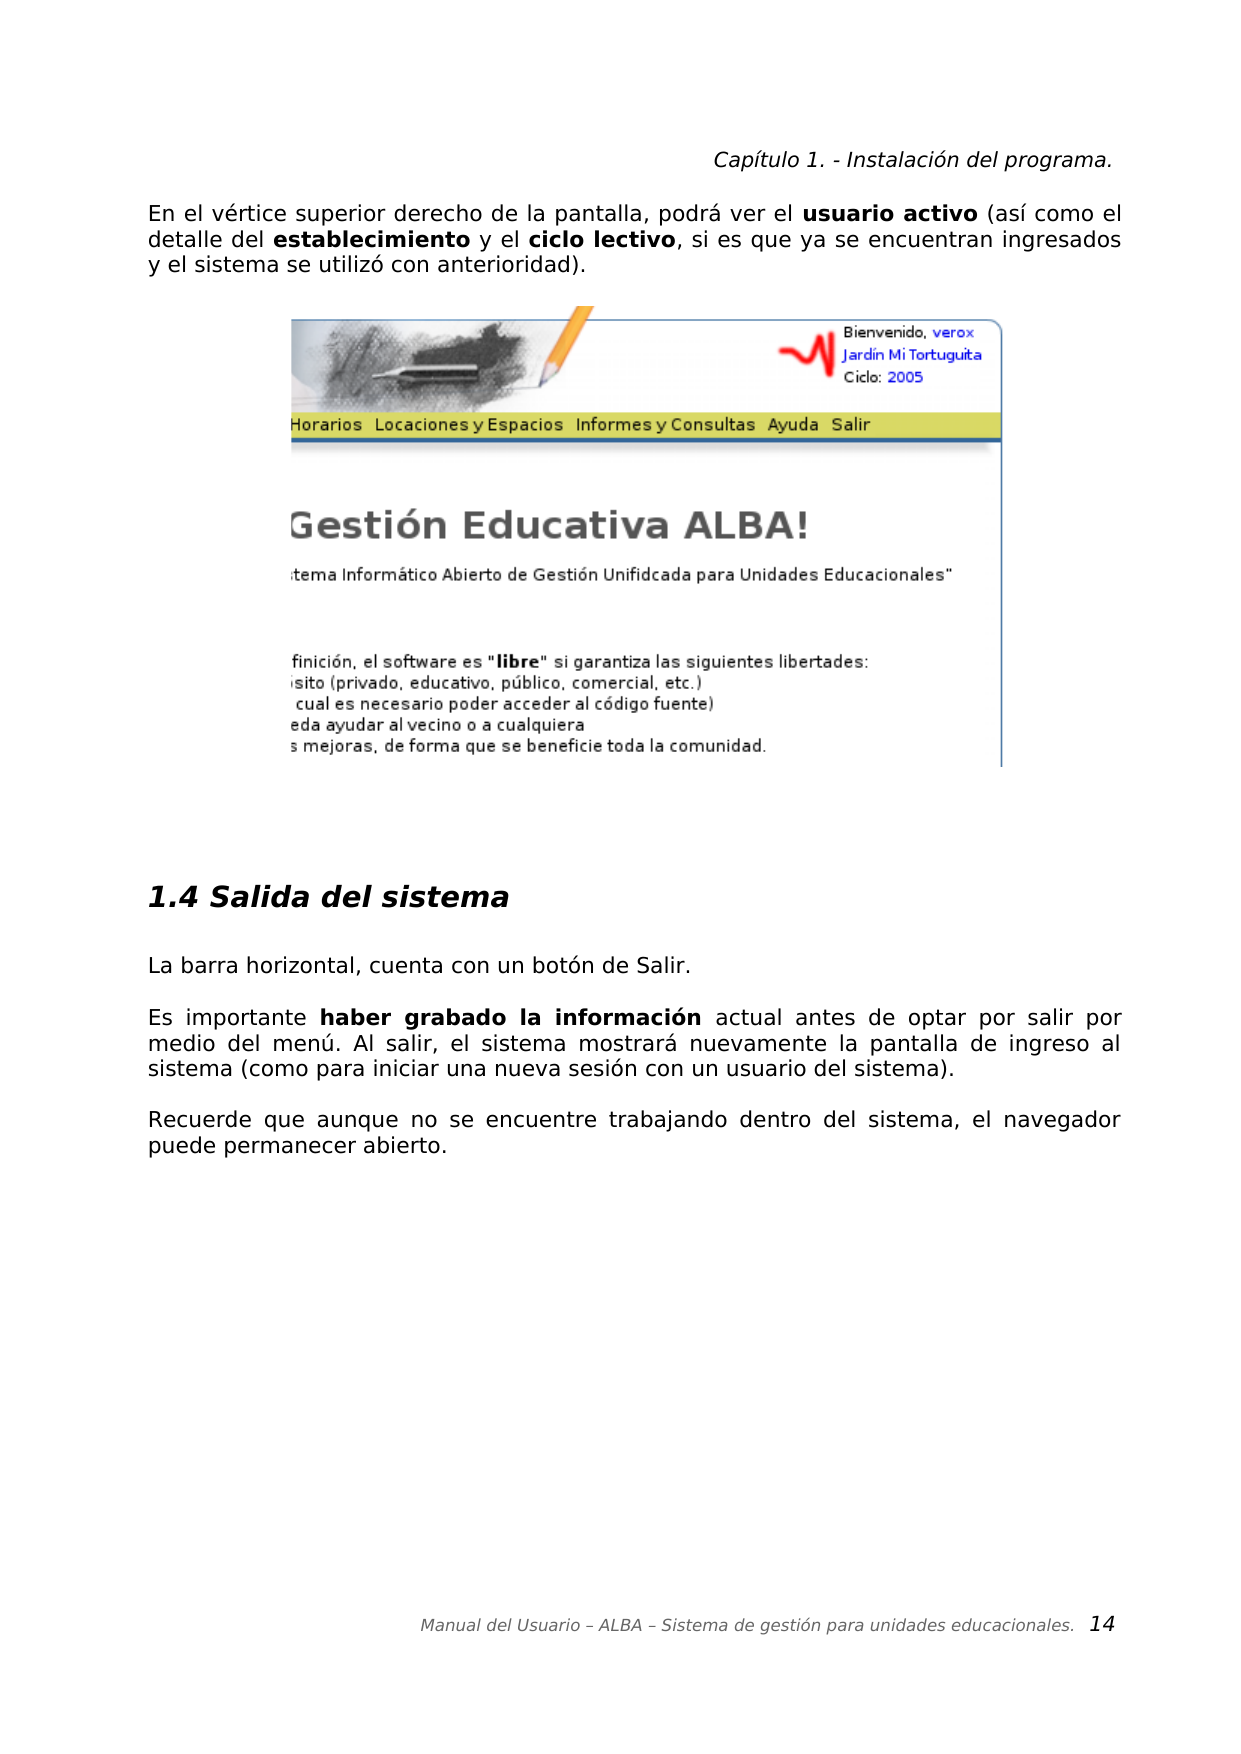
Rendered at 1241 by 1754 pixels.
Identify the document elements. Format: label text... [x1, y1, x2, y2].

subtitle 1.4 Salida del sistema [148, 880, 1122, 914]
picture [291, 306, 1010, 767]
text Recuerde que aunque no se encuentre trabajando dentro del sistema, el navegador puede permanecer abierto. [148, 1107, 1122, 1158]
text En el vértice superior derecho de la pantalla, podrá ver el usuario activo (así como el detalle del establecimiento y el ciclo lectivo, si es que ya se encuentran ingresados y el sistema se utilizó con anterioridad). [148, 201, 1122, 278]
text La barra horizontal, cuenta con un botón de Salir. [148, 953, 1122, 978]
text Es importante haber grabado la información actual antes de optar por salir por medio del menú. Al salir, el sistema mostrará nuevamente la pantalla de ingreso al sistema (como para iniciar una nueva sesión con un usuario del sistema). [148, 1005, 1122, 1082]
